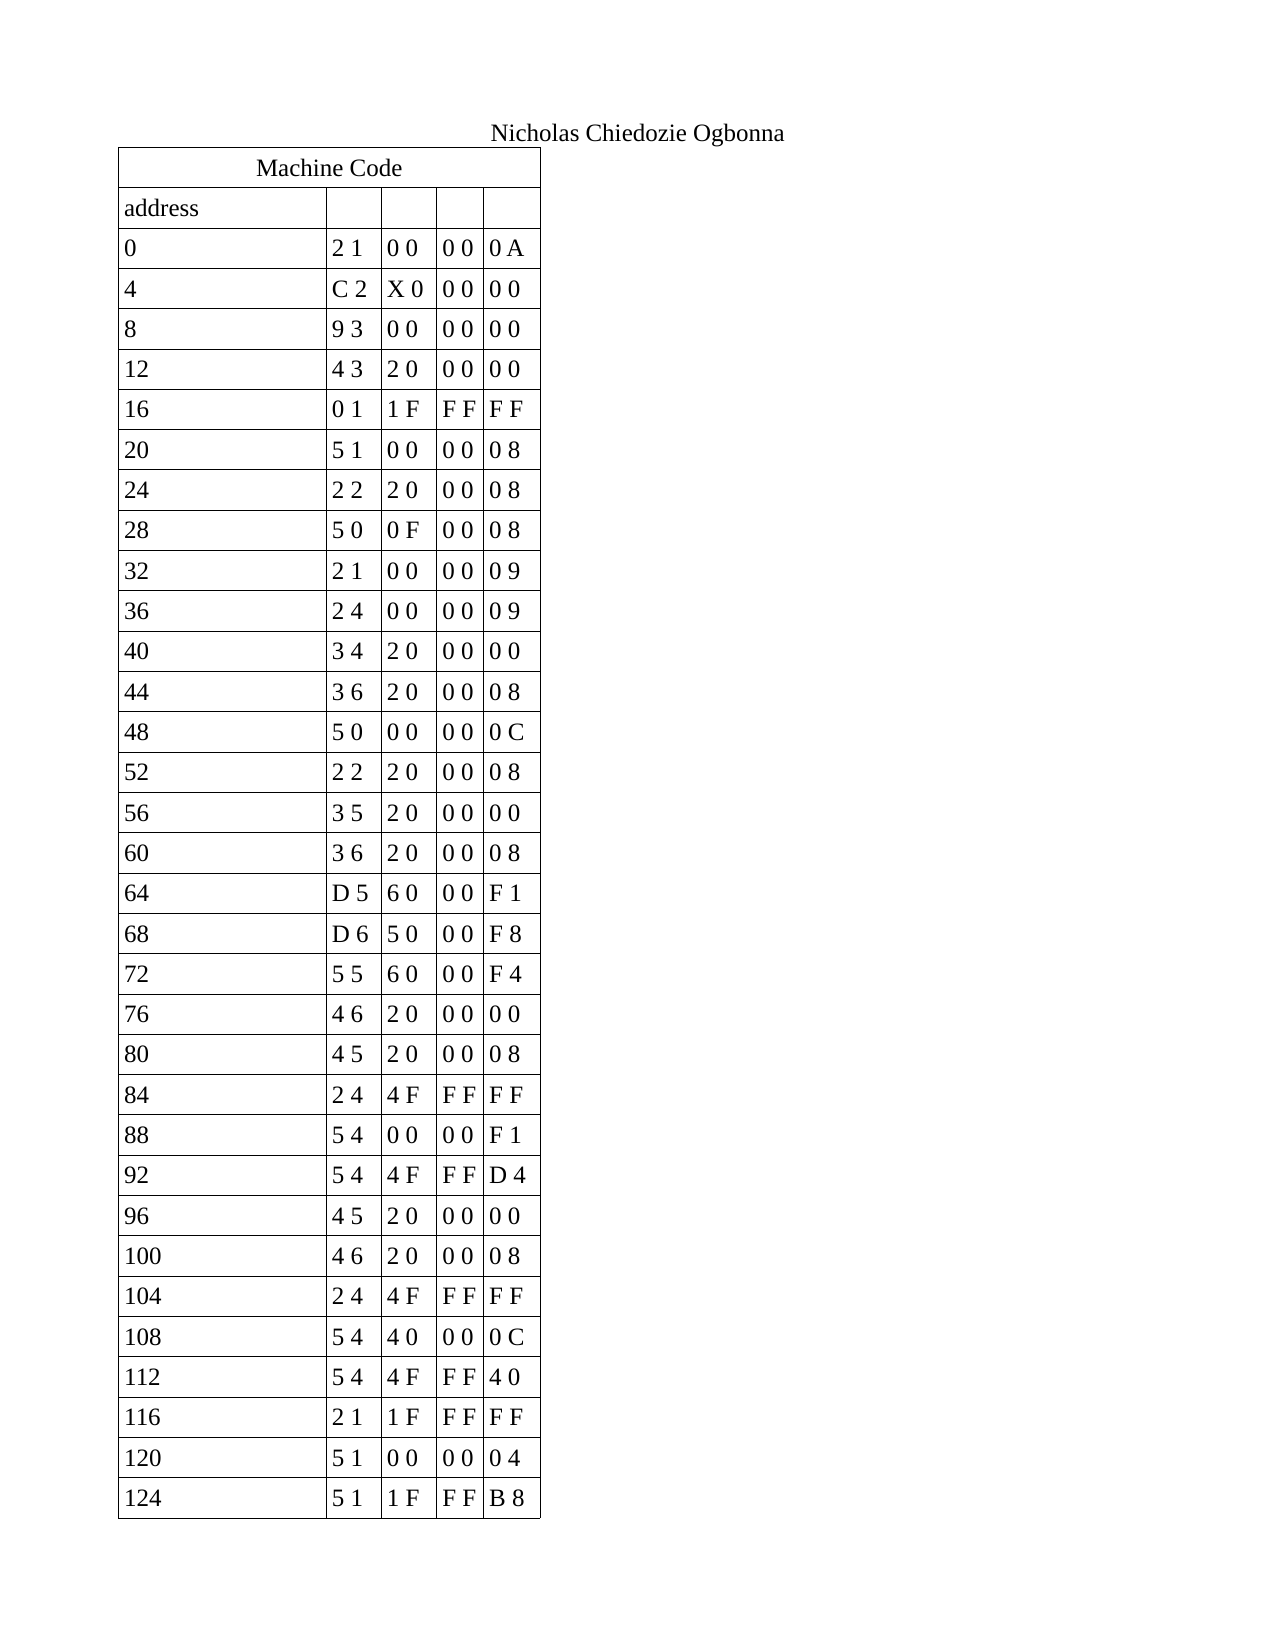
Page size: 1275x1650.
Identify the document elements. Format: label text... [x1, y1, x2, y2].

table_cell 56 [119, 793, 326, 832]
table_cell 0 0 [382, 551, 436, 590]
table_cell 0 F [382, 511, 436, 550]
table_cell 0 0 [437, 591, 483, 631]
table_cell 2 1 [327, 551, 381, 590]
table_cell 9 3 [327, 309, 381, 348]
table_cell 0 8 [484, 470, 540, 510]
table_cell 52 [119, 753, 326, 792]
table_header Machine Code [119, 148, 540, 187]
table_cell 0 0 [437, 833, 483, 872]
table_cell F F [437, 390, 483, 429]
table_cell 68 [119, 914, 326, 953]
table_cell 2 2 [327, 753, 381, 792]
table_cell 0 8 [484, 430, 540, 469]
table_cell 0 C [484, 712, 540, 752]
table_cell 108 [119, 1317, 326, 1356]
table_cell 0 9 [484, 551, 540, 590]
table_cell 112 [119, 1357, 326, 1397]
table_cell F F [437, 1357, 483, 1397]
table_cell 2 0 [382, 793, 436, 832]
table_cell F F [484, 1398, 540, 1437]
table_cell 0 0 [437, 954, 483, 993]
table_cell 0 0 [382, 1438, 436, 1477]
table_cell 0 0 [437, 511, 483, 550]
table_cell 0 0 [437, 1196, 483, 1235]
table_cell 5 0 [382, 914, 436, 953]
table_cell 0 [119, 229, 326, 268]
table_cell D 6 [327, 914, 381, 953]
table_cell 116 [119, 1398, 326, 1437]
table_cell 124 [119, 1478, 326, 1517]
table_cell 80 [119, 1035, 326, 1074]
table_cell F F [437, 1075, 483, 1114]
table_cell 0 8 [484, 1035, 540, 1074]
table_cell 0 4 [484, 1438, 540, 1477]
table_cell 0 0 [382, 1115, 436, 1155]
table_cell 92 [119, 1156, 326, 1195]
table_cell 2 0 [382, 350, 436, 389]
table_cell 0 0 [437, 309, 483, 348]
table_cell 28 [119, 511, 326, 550]
table_cell 5 1 [327, 430, 381, 469]
table_cell 2 1 [327, 229, 381, 268]
table_cell 4 6 [327, 1236, 381, 1276]
table_cell 16 [119, 390, 326, 429]
table_cell 2 0 [382, 753, 436, 792]
table_cell 5 0 [327, 511, 381, 550]
table_cell F F [437, 1478, 483, 1517]
table_cell 104 [119, 1277, 326, 1316]
table_cell 1 F [382, 390, 436, 429]
table_cell 0 0 [437, 914, 483, 953]
table_cell 24 [119, 470, 326, 510]
table_cell 0 0 [437, 632, 483, 671]
table_cell 96 [119, 1196, 326, 1235]
table_cell 0 8 [484, 753, 540, 792]
table_cell 0 0 [437, 995, 483, 1034]
table_cell 0 0 [437, 470, 483, 510]
table_cell 2 0 [382, 1035, 436, 1074]
table_cell 0 0 [382, 591, 436, 631]
table_cell 4 F [382, 1075, 436, 1114]
table_cell 0 0 [382, 430, 436, 469]
table_cell 0 0 [437, 672, 483, 711]
table_cell 0 8 [484, 1236, 540, 1276]
table_cell 4 F [382, 1277, 436, 1316]
table_cell 0 0 [437, 1317, 483, 1356]
table_cell 2 0 [382, 470, 436, 510]
table_cell 5 1 [327, 1438, 381, 1477]
table_cell 0 0 [382, 309, 436, 348]
table_cell 76 [119, 995, 326, 1034]
table_cell 0 0 [437, 1115, 483, 1155]
table_cell 2 0 [382, 1196, 436, 1235]
table_cell [437, 188, 483, 227]
table_cell 4 F [382, 1156, 436, 1195]
table_cell 2 4 [327, 591, 381, 631]
table_cell 100 [119, 1236, 326, 1276]
table_cell 5 5 [327, 954, 381, 993]
table_cell 2 4 [327, 1075, 381, 1114]
table_cell 0 0 [437, 874, 483, 913]
table_cell 4 F [382, 1357, 436, 1397]
table_cell 64 [119, 874, 326, 913]
table_cell 32 [119, 551, 326, 590]
table_cell 120 [119, 1438, 326, 1477]
table_cell 0 9 [484, 591, 540, 631]
table_cell X 0 [382, 269, 436, 308]
table_cell 1 F [382, 1478, 436, 1517]
table_cell 0 0 [437, 712, 483, 752]
table_cell [327, 188, 381, 227]
text Nicholas Chiedozie Ogbonna [118, 118, 1157, 147]
table_cell 2 0 [382, 1236, 436, 1276]
table_cell D 4 [484, 1156, 540, 1195]
table_cell F F [484, 1075, 540, 1114]
table_cell 3 5 [327, 793, 381, 832]
table_cell F F [437, 1277, 483, 1316]
table_cell 0 0 [437, 430, 483, 469]
table_cell 12 [119, 350, 326, 389]
table_cell 3 6 [327, 672, 381, 711]
table_cell D 5 [327, 874, 381, 913]
table_cell 0 0 [382, 712, 436, 752]
table_cell 2 0 [382, 833, 436, 872]
table_cell 36 [119, 591, 326, 631]
table_cell 6 0 [382, 874, 436, 913]
table_cell 2 0 [382, 995, 436, 1034]
table_cell 0 0 [437, 793, 483, 832]
table_cell 0 0 [437, 229, 483, 268]
table_cell 2 0 [382, 672, 436, 711]
table_cell 3 6 [327, 833, 381, 872]
table_cell F F [437, 1398, 483, 1437]
table_cell 0 8 [484, 672, 540, 711]
table_cell 0 1 [327, 390, 381, 429]
table_cell 0 0 [484, 350, 540, 389]
table_cell 0 0 [484, 632, 540, 671]
table_cell 5 4 [327, 1357, 381, 1397]
table_cell 0 8 [484, 833, 540, 872]
table_cell 4 0 [484, 1357, 540, 1397]
table_cell 0 C [484, 1317, 540, 1356]
table_cell 44 [119, 672, 326, 711]
table_cell 40 [119, 632, 326, 671]
table_cell 2 2 [327, 470, 381, 510]
table_cell 84 [119, 1075, 326, 1114]
table_cell 0 0 [437, 1236, 483, 1276]
table_cell F F [484, 390, 540, 429]
table_cell [382, 188, 436, 227]
table_cell [484, 188, 540, 227]
table_cell 6 0 [382, 954, 436, 993]
table_cell 4 [119, 269, 326, 308]
table_cell 1 F [382, 1398, 436, 1437]
table_cell address [119, 188, 326, 227]
table_cell 5 4 [327, 1156, 381, 1195]
table_cell 8 [119, 309, 326, 348]
table_cell 0 0 [437, 350, 483, 389]
table_cell 48 [119, 712, 326, 752]
table_cell B 8 [484, 1478, 540, 1517]
table_cell 0 0 [484, 269, 540, 308]
table_cell F 4 [484, 954, 540, 993]
table_cell 5 4 [327, 1317, 381, 1356]
table_cell 0 0 [437, 1438, 483, 1477]
table_cell 4 5 [327, 1035, 381, 1074]
table_cell 2 4 [327, 1277, 381, 1316]
table_cell 20 [119, 430, 326, 469]
table_cell 88 [119, 1115, 326, 1155]
table_cell 4 0 [382, 1317, 436, 1356]
table_cell 5 1 [327, 1478, 381, 1517]
table_cell 0 0 [382, 229, 436, 268]
table_cell C 2 [327, 269, 381, 308]
table_cell F F [437, 1156, 483, 1195]
table_cell 3 4 [327, 632, 381, 671]
table_cell 0 8 [484, 511, 540, 550]
table_cell 72 [119, 954, 326, 993]
table_cell F F [484, 1277, 540, 1316]
table_cell 0 0 [484, 793, 540, 832]
table_cell 4 3 [327, 350, 381, 389]
table_cell 0 0 [484, 1196, 540, 1235]
table_cell 2 0 [382, 632, 436, 671]
table_cell F 1 [484, 1115, 540, 1155]
table_cell 0 0 [437, 551, 483, 590]
table_cell 0 0 [437, 269, 483, 308]
table_cell 0 0 [484, 309, 540, 348]
table_cell 0 0 [437, 753, 483, 792]
table_cell 5 0 [327, 712, 381, 752]
table_cell 0 0 [484, 995, 540, 1034]
table_cell F 1 [484, 874, 540, 913]
table_cell 5 4 [327, 1115, 381, 1155]
table_cell 4 5 [327, 1196, 381, 1235]
table_cell 60 [119, 833, 326, 872]
table_cell 2 1 [327, 1398, 381, 1437]
table_cell 4 6 [327, 995, 381, 1034]
table_cell 0 A [484, 229, 540, 268]
table_cell 0 0 [437, 1035, 483, 1074]
table_cell F 8 [484, 914, 540, 953]
